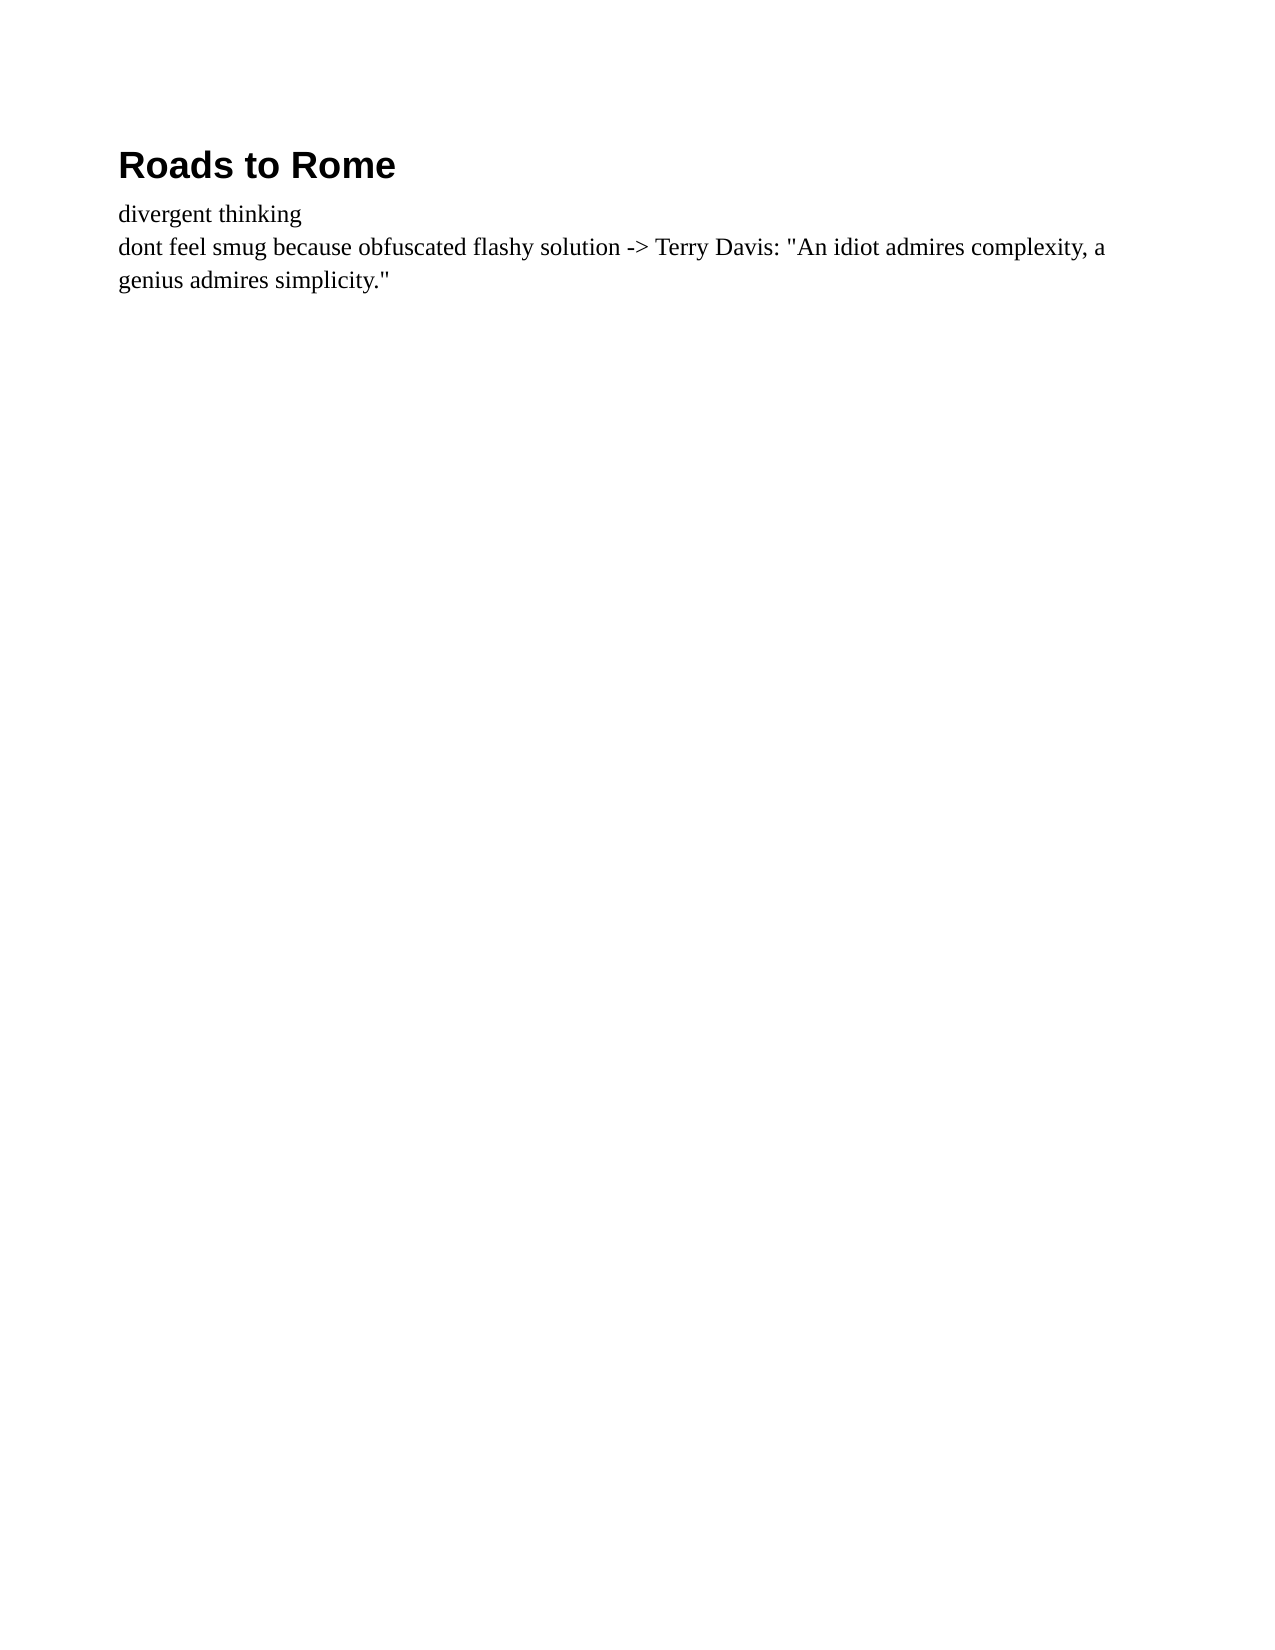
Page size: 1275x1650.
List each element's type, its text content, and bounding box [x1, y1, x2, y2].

subtitle Roads to Rome [118, 143, 1157, 187]
text divergent thinking dont feel smug because obfuscated flashy solution -> Terry Davis: "An idiot admires complexity, a genius admires simplicity." [118, 199, 1157, 294]
